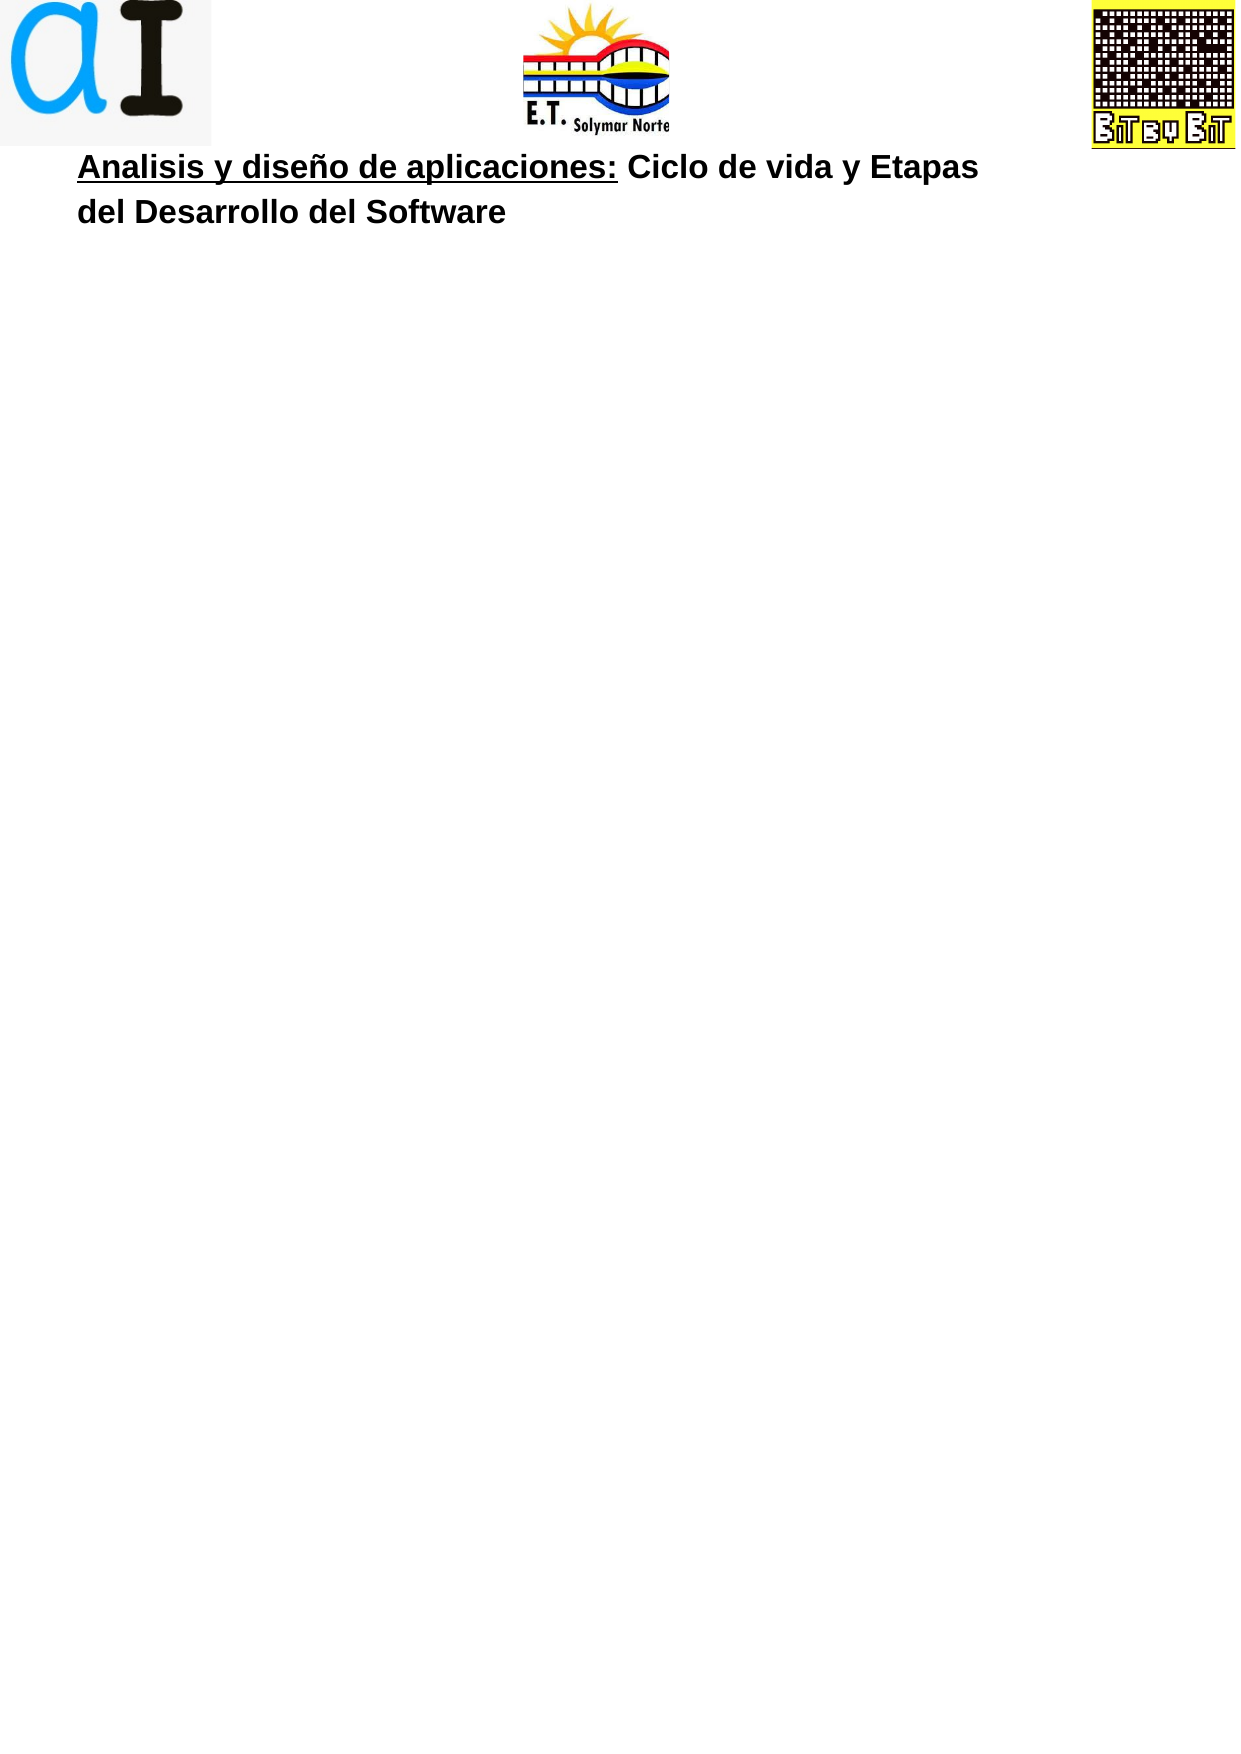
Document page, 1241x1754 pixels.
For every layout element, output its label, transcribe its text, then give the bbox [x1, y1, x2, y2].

picture [1091, 0, 1236, 149]
picture [0, 0, 212, 146]
picture [523, 0, 670, 146]
text Analisis y diseño de aplicaciones: Ciclo de vida y Etapas del Desarrollo del Software [77, 148, 1019, 230]
